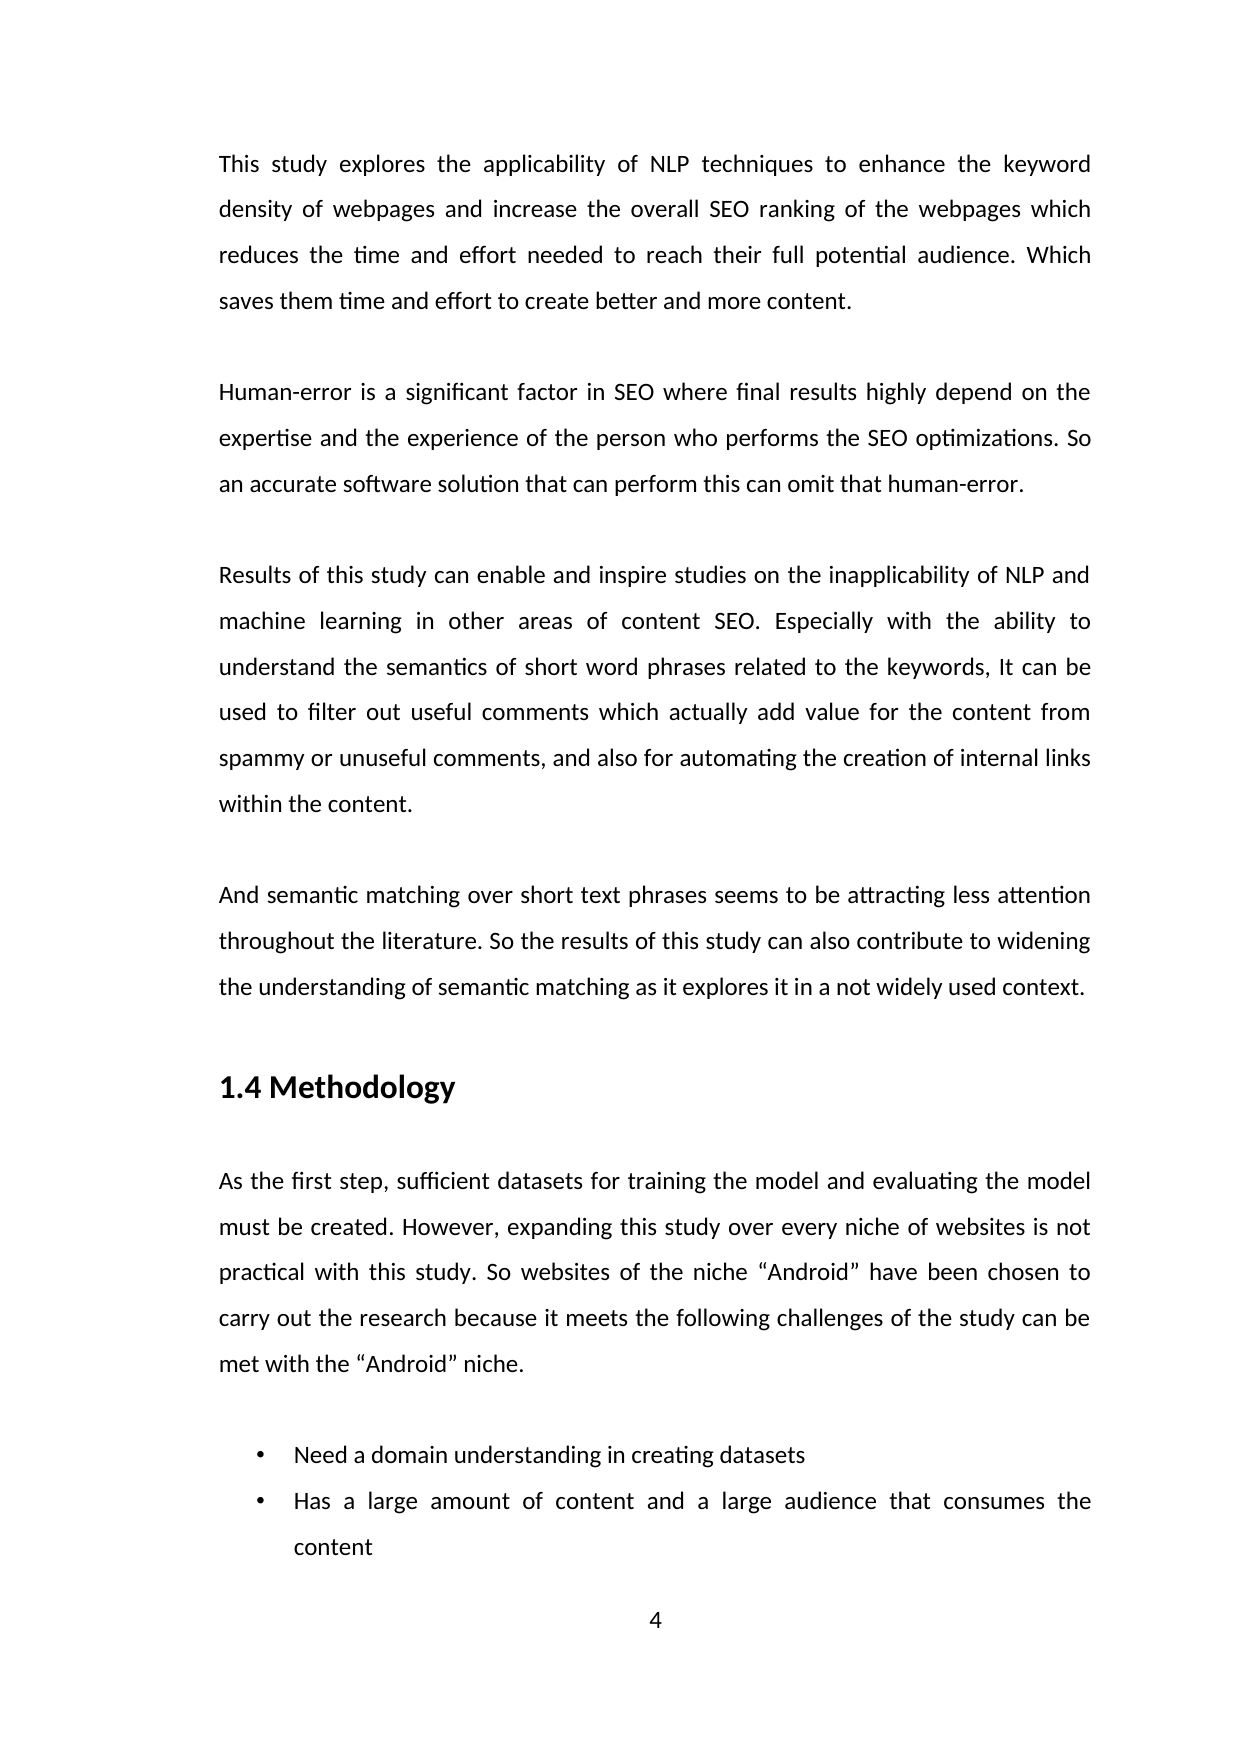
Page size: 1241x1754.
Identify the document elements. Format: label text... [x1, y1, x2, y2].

text As the first step, sufficient datasets for training the model and evaluating the model must be created. However, expanding this study over every niche of websites is not practical with this study. So websites of the niche “Android” have been chosen to carry out the research because it meets the following challenges of the study can be met with the “Android” niche. [218, 1165, 1092, 1378]
subtitle 1.4 Methodology [218, 1067, 1092, 1107]
text And semantic matching over short text phrases seems to be attracting less attention throughout the literature. So the results of this study can also contribute to widening the understanding of semantic matching as it explores it in a not widely used context. [218, 879, 1092, 1001]
text Human-error is a significant factor in SEO where final results highly depend on the expertise and the experience of the person who performs the SEO optimizations. So an accurate software solution that can perform this can omit that human-error. [218, 376, 1092, 498]
text Results of this study can enable and inspire studies on the inapplicability of NLP and machine learning in other areas of content SEO. Especially with the ability to understand the semantics of short word phrases related to the keywords, It can be used to filter out useful comments which actually add value for the content from spammy or unuseful comments, and also for automating the creation of internal links within the content. [218, 559, 1092, 818]
list Has a large amount of content and a large audience that consumes the content [256, 1485, 1092, 1561]
list Need a domain understanding in creating datasets [256, 1439, 1092, 1470]
text This study explores the applicability of NLP techniques to enhance the keyword density of webpages and increase the overall SEO ranking of the webpages which reduces the time and effort needed to reach their full potential audience. Which saves them time and effort to create better and more content. [218, 148, 1092, 315]
